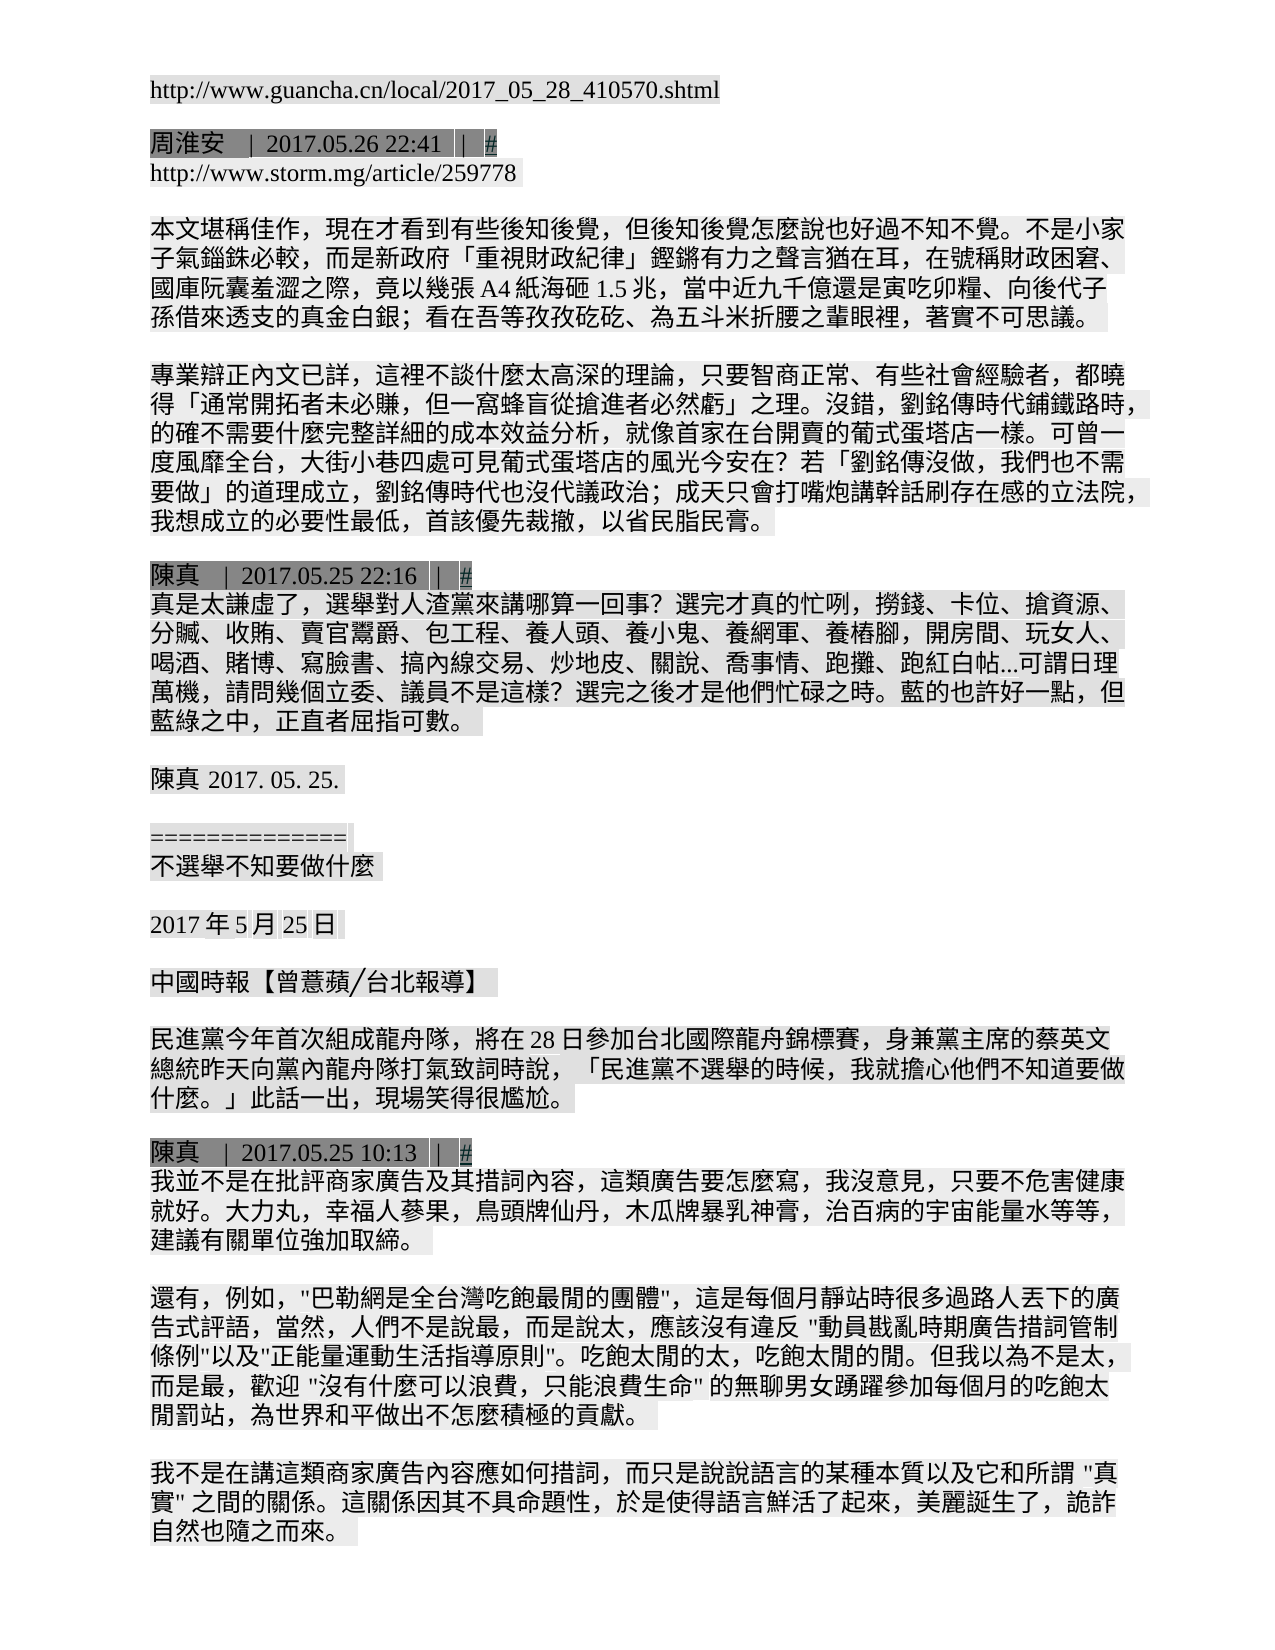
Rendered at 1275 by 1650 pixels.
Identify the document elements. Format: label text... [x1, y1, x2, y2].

text http://www.storm.mg/article/259778 本文堪稱佳作，現在才看到有些後知後覺，但後知後覺怎麼說也好過不知不覺。不是小家子氣錙銖必較，而是新政府「重視財政紀律」鏗鏘有力之聲言猶在耳，在號稱財政困窘、國庫阮囊羞澀之際，竟以幾張A4紙海砸1.5兆，當中近九千億還是寅吃卯糧、向後代子孫借來透支的真金白銀；看在吾等孜孜矻矻、為五斗米折腰之輩眼裡，著實不可思議。 專業辯正內文已詳，這裡不談什麼太高深的理論，只要智商正常、有些社會經驗者，都曉得「通常開拓者未必賺，但一窩蜂盲從搶進者必然虧」之理。沒錯，劉銘傳時代鋪鐵路時，的確不需要什麼完整詳細的成本效益分析，就像首家在台開賣的葡式蛋塔店一樣。可曾一度風靡全台，大街小巷四處可見葡式蛋塔店的風光今安在？若「劉銘傳沒做，我們也不需要做」的道理成立，劉銘傳時代也沒代議政治；成天只會打嘴炮講幹話刷存在感的立法院，我想成立的必要性最低，首該優先裁撤，以省民脂民膏。 [150, 158, 1125, 536]
text 我並不是在批評商家廣告及其措詞內容，這類廣告要怎麼寫，我沒意見，只要不危害健康就好。大力丸，幸福人蔘果，鳥頭牌仙丹，木瓜牌暴乳神膏，治百病的宇宙能量水等等，建議有關單位強加取締。 還有，例如，"巴勒網是全台灣吃飽最閒的團體"，這是每個月靜站時很多過路人丟下的廣告式評語，當然，人們不是說最，而是說太，應該沒有違反 "動員戡亂時期廣告措詞管制條例"以及"正能量運動生活指導原則"。吃飽太閒的太，吃飽太閒的閒。但我以為不是太，而是最，歡迎 "沒有什麼可以浪費，只能浪費生命" 的無聊男女踴躍參加每個月的吃飽太閒罰站，為世界和平做出不怎麼積極的貢獻。 我不是在講這類商家廣告內容應如何措詞，而只是說說語言的某種本質以及它和所謂 "真實" 之間的關係。這關係因其不具命題性，於是使得語言鮮活了起來，美麗誕生了，詭詐自然也隨之而來。 [150, 1167, 1125, 1546]
text http://www.guancha.cn/local/2017_05_28_410570.shtml [150, 75, 1125, 104]
text 周淮安 | 2017.05.26 22:41 | # [150, 129, 1125, 158]
text 陳真 | 2017.05.25 10:13 | # [150, 1138, 1125, 1167]
text 陳真 | 2017.05.25 22:16 | # [150, 561, 1125, 590]
text 真是太謙虛了，選舉對人渣黨來講哪算一回事？選完才真的忙咧，撈錢、卡位、搶資源、分贓、收賄、賣官鬻爵、包工程、養人頭、養小鬼、養網軍、養樁腳，開房間、玩女人、喝酒、賭博、寫臉書、搞內線交易、炒地皮、關說、喬事情、跑攤、跑紅白帖...可謂日理萬機，請問幾個立委、議員不是這樣？選完之後才是他們忙碌之時。藍的也許好一點，但藍綠之中，正直者屈指可數。 陳真 2017. 05. 25. ============== 不選舉不知要做什麼 2017年5月25日 中國時報【曾薏蘋╱台北報導】 民進黨今年首次組成龍舟隊，將在28日參加台北國際龍舟錦標賽，身兼黨主席的蔡英文總統昨天向黨內龍舟隊打氣致詞時說，「民進黨不選舉的時候，我就擔心他們不知道要做什麼。」此話一出，現場笑得很尷尬。 [150, 590, 1125, 1113]
